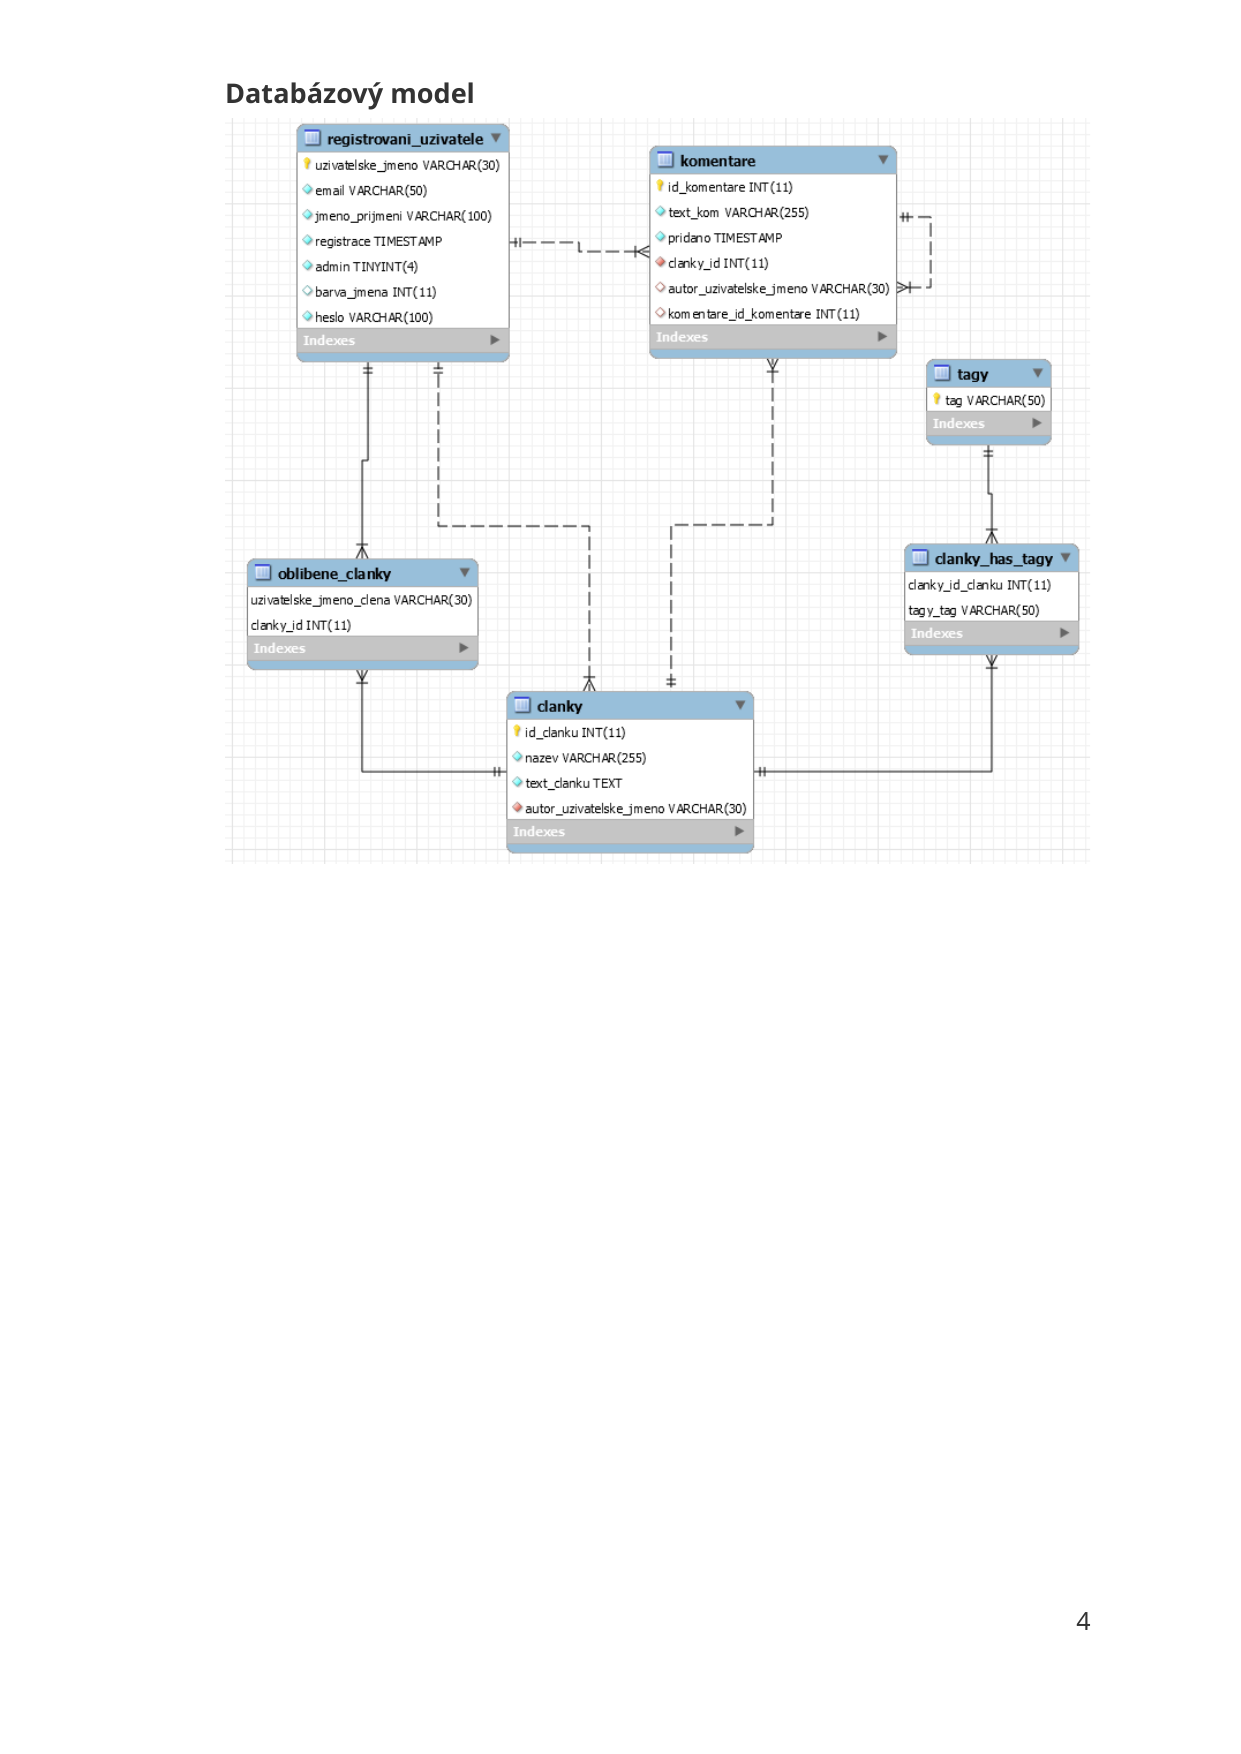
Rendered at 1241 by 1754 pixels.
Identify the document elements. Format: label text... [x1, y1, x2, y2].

subtitle Databázový model [225, 75, 1090, 112]
